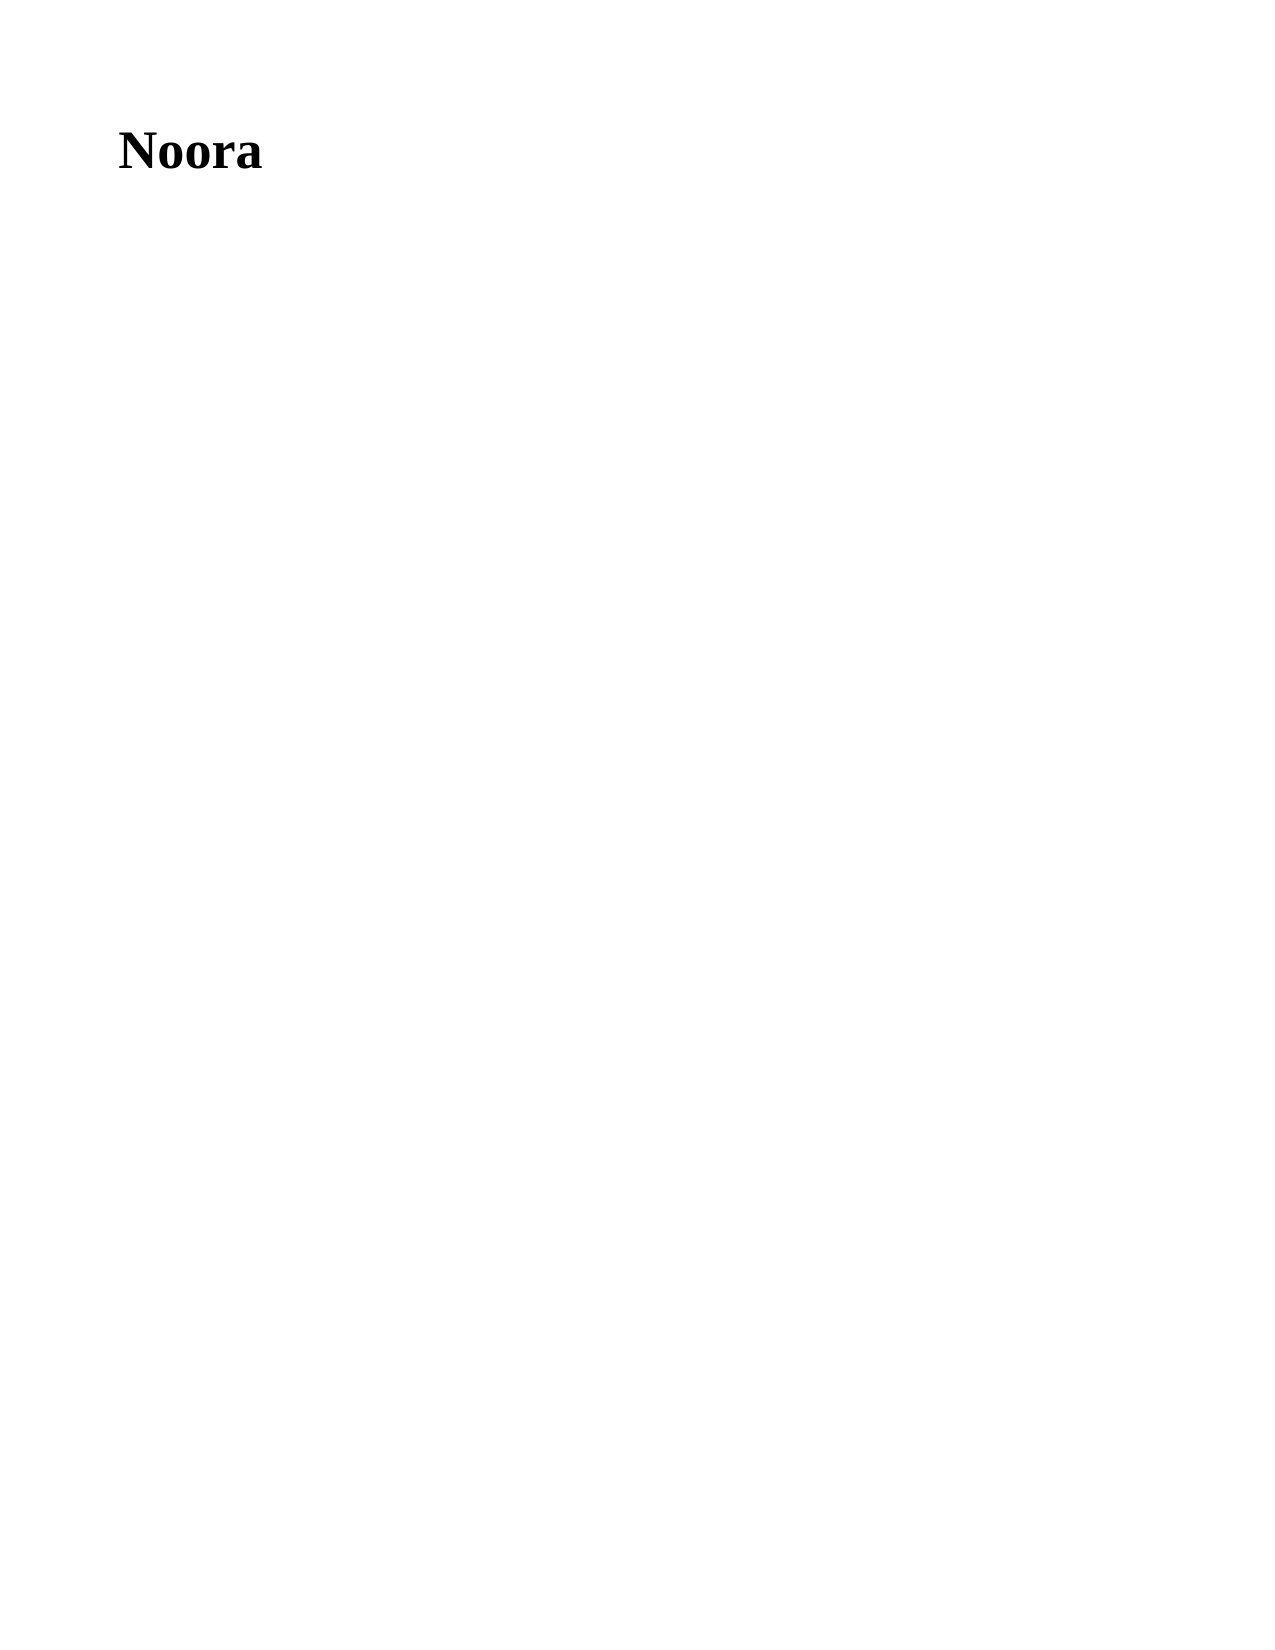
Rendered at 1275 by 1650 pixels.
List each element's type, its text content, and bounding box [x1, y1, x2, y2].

text Noora [118, 118, 1157, 180]
